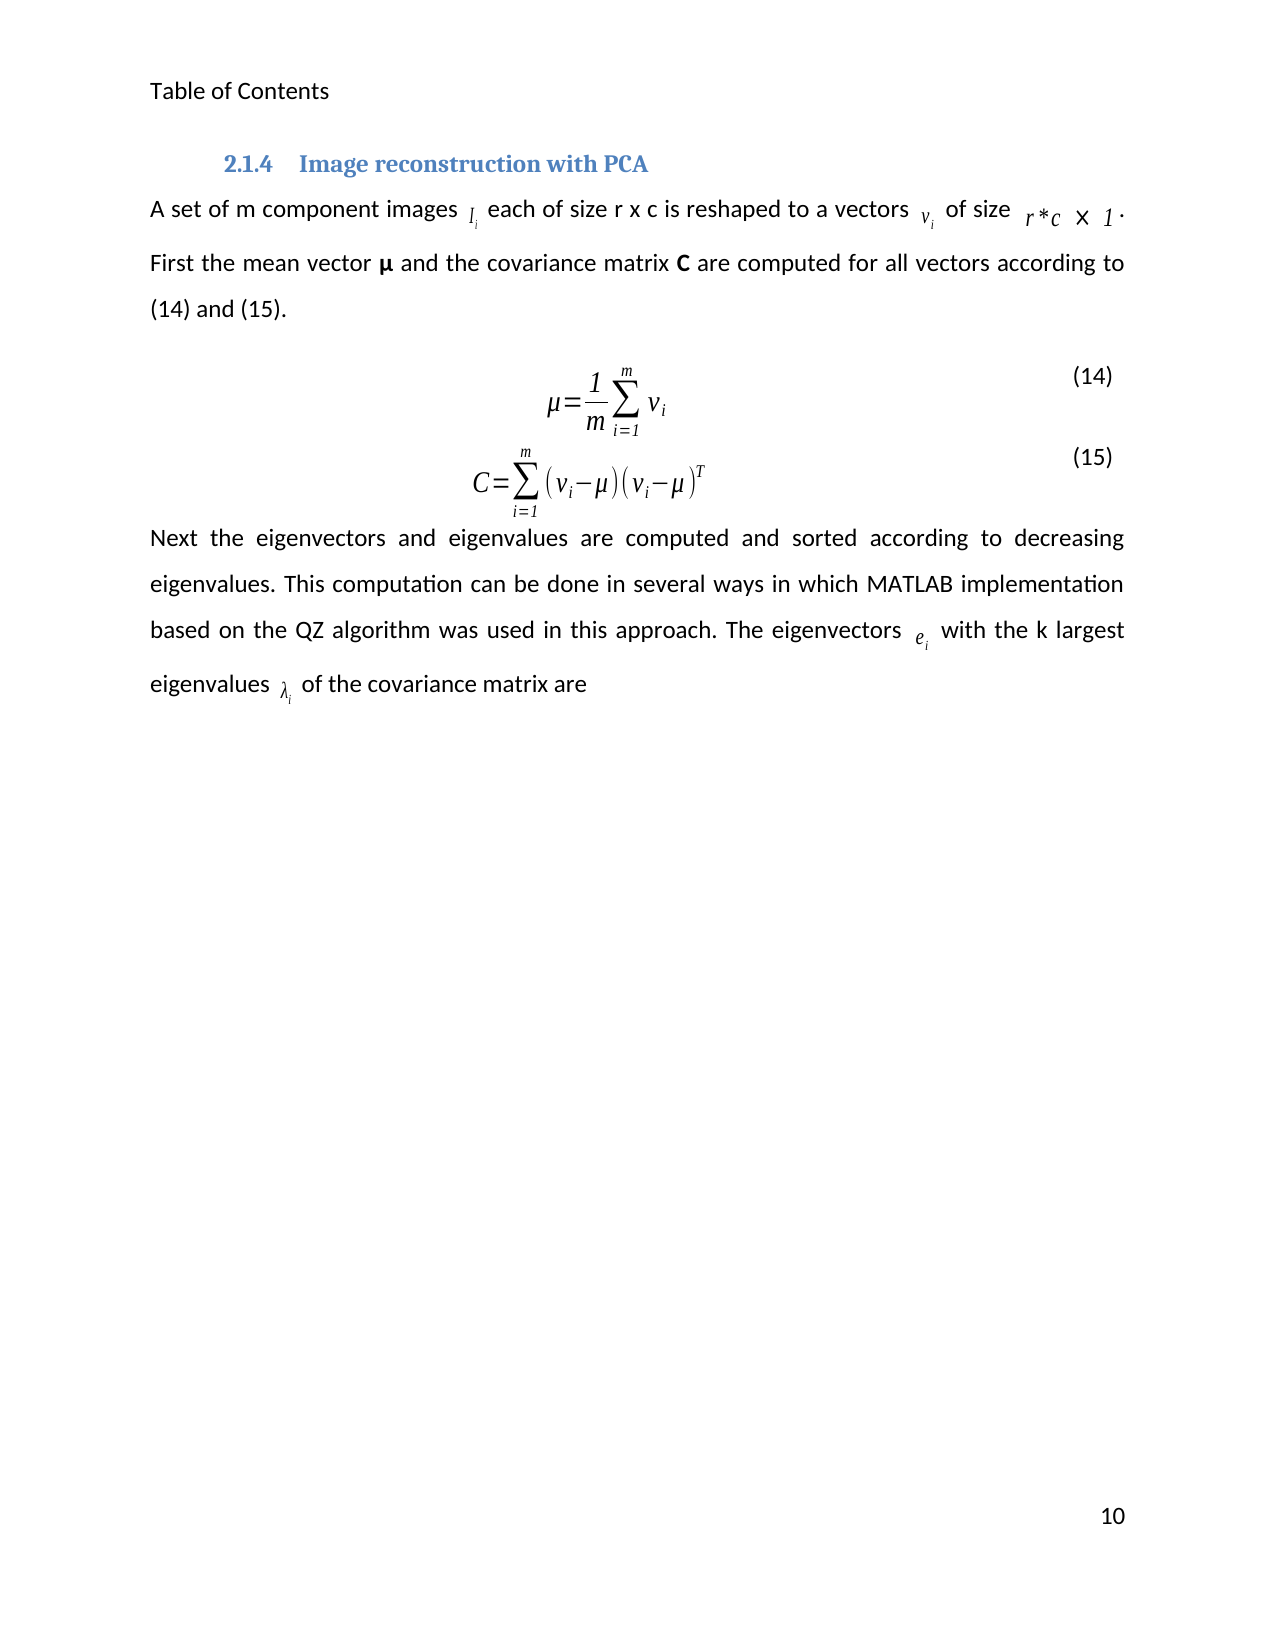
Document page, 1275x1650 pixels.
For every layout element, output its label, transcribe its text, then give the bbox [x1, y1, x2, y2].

text Next the eigenvectors and eigenvalues are computed and sorted according to decreasing eigenvalues. This computation can be done in several ways in which MATLAB implementation based on the QZ algorithm was used in this approach. The eigenvectors with the k largest eigenvalues of the covariance matrix are [150, 522, 1125, 707]
table_cell [150, 441, 1061, 522]
table_header (14) [1061, 360, 1147, 441]
text A set of m component images each of size r x c is reshaped to a vectors of size. First the mean vector μ and the covariance matrix C are computed for all vectors according to (14) and (15). [150, 193, 1125, 324]
table_cell (15) [1061, 441, 1147, 522]
subtitle Image reconstruction with PCA [224, 150, 1125, 179]
table_header [150, 360, 1061, 441]
